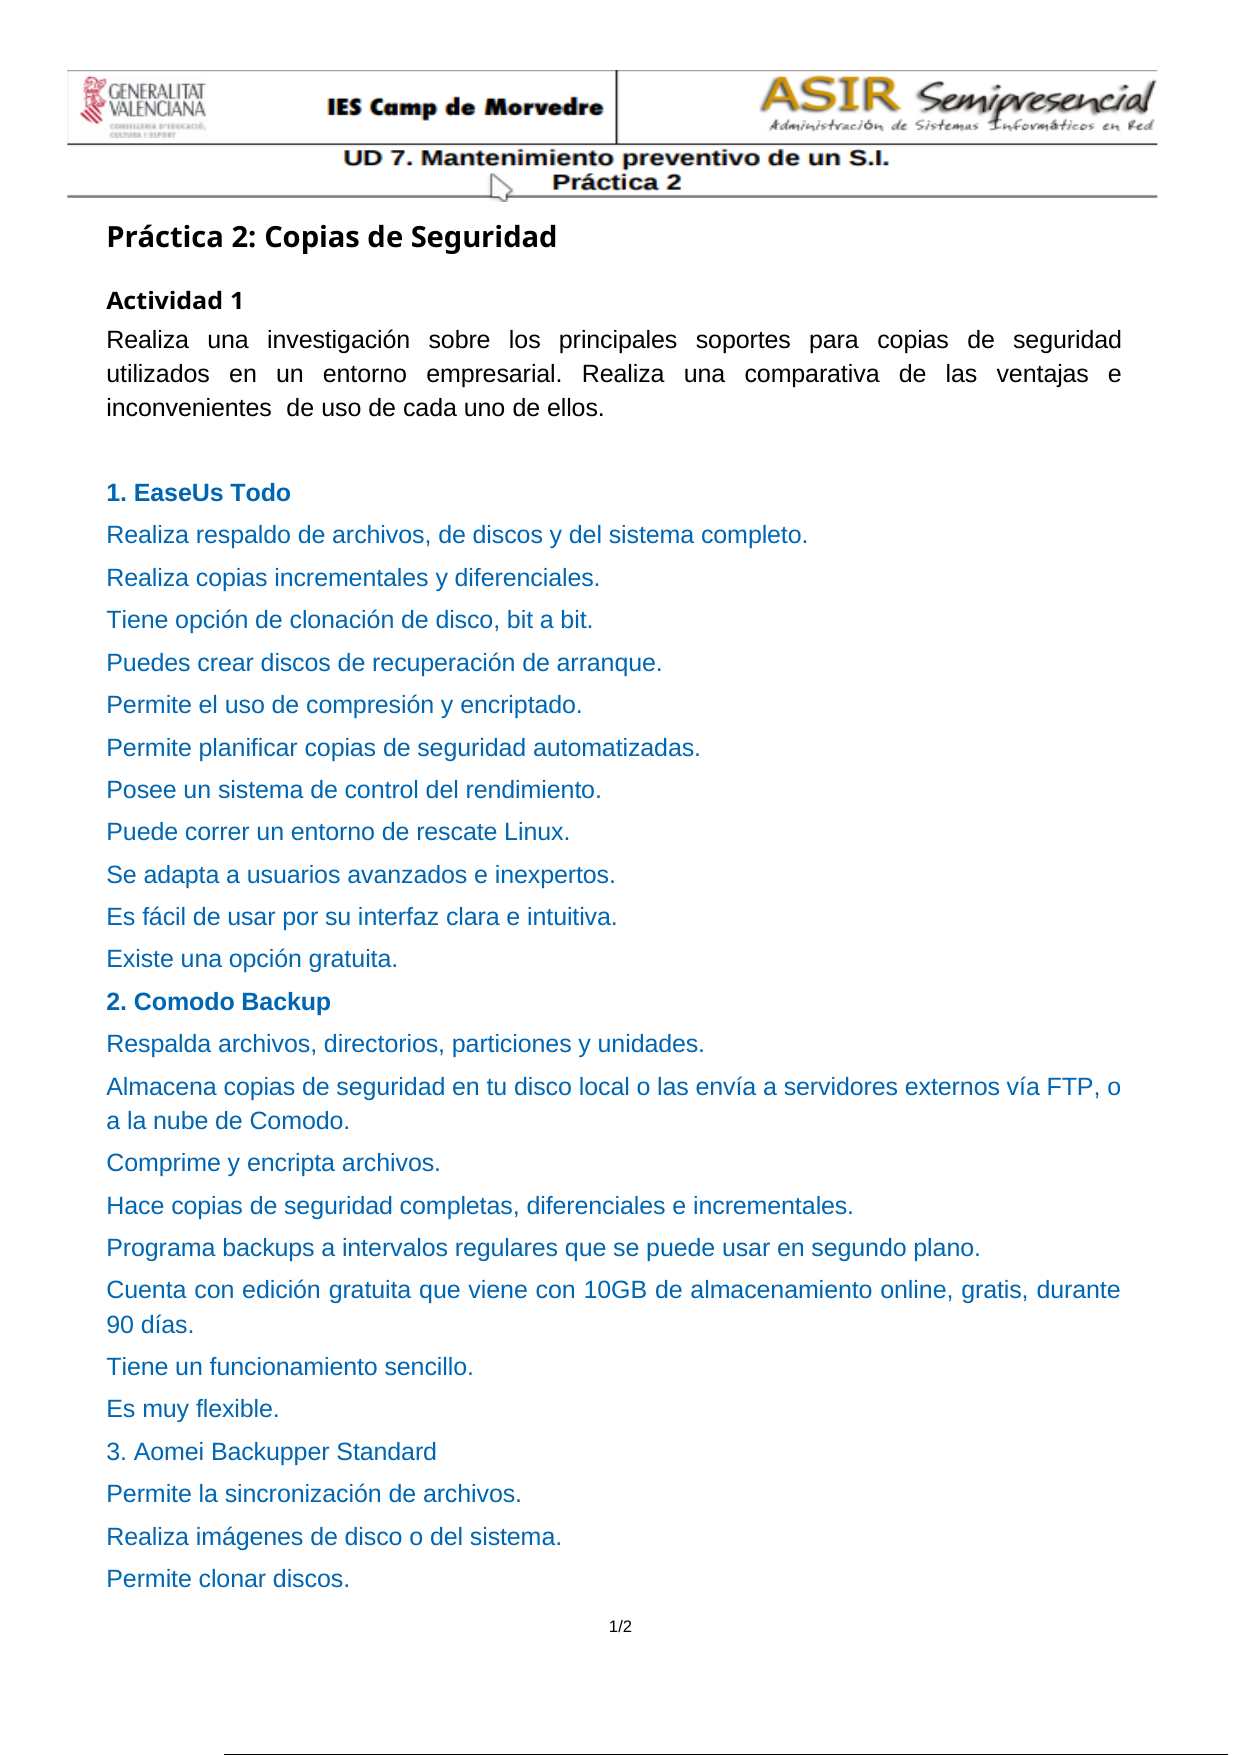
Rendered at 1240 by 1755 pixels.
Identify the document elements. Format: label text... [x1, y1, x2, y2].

text Existe una opción gratuita. [106, 944, 1122, 973]
text Permite planificar copias de seguridad automatizadas. [106, 732, 1122, 761]
text Realiza copias incrementales y diferenciales. [106, 563, 1122, 592]
text Tiene un funcionamiento sencillo. [106, 1352, 1122, 1381]
text Cuenta con edición gratuita que viene con 10GB de almacenamiento online, gratis, durante 90 días. [106, 1275, 1122, 1338]
text Posee un sistema de control del rendimiento. [106, 775, 1122, 804]
text Realiza respaldo de archivos, de discos y del sistema completo. [106, 521, 1122, 549]
text Comprime y encripta archivos. [106, 1148, 1122, 1177]
text Práctica 2: Copias de Seguridad [106, 216, 1133, 256]
text Actividad 1 [106, 284, 1133, 317]
text Puedes crear discos de recuperación de arranque. [106, 648, 1122, 676]
text Es muy flexible. [106, 1394, 1122, 1423]
text Puede correr un entorno de rescate Linux. [106, 817, 1122, 846]
text Permite clonar discos. [106, 1564, 1122, 1593]
text Almacena copias de seguridad en tu disco local o las envía a servidores externos vía FTP, o a la nube de Comodo. [106, 1072, 1122, 1134]
text 3. Aomei Backupper Standard [106, 1437, 1122, 1466]
text Hace copias de seguridad completas, diferenciales e incrementales. [106, 1191, 1122, 1219]
text 1. EaseUs Todo [106, 478, 1122, 507]
text Se adapta a usuarios avanzados e inexpertos. [106, 860, 1122, 888]
text Programa backups a intervalos regulares que se puede usar en segundo plano. [106, 1233, 1122, 1262]
text Es fácil de usar por su interfaz clara e intuitiva. [106, 902, 1122, 931]
text Permite la sincronización de archivos. [106, 1479, 1122, 1508]
text Permite el uso de compresión y encriptado. [106, 690, 1122, 719]
picture [67, 70, 1158, 202]
text Tiene opción de clonación de disco, bit a bit. [106, 605, 1122, 634]
text 2. Comodo Backup [106, 987, 1122, 1016]
text Realiza una investigación sobre los principales soportes para copias de seguridad utilizados en un entorno empresarial. Realiza una comparativa de las ventajas e inconvenientes de uso de cada uno de ellos. [106, 325, 1122, 422]
text Realiza imágenes de disco o del sistema. [106, 1522, 1122, 1550]
text Respalda archivos, directorios, particiones y unidades. [106, 1029, 1122, 1058]
